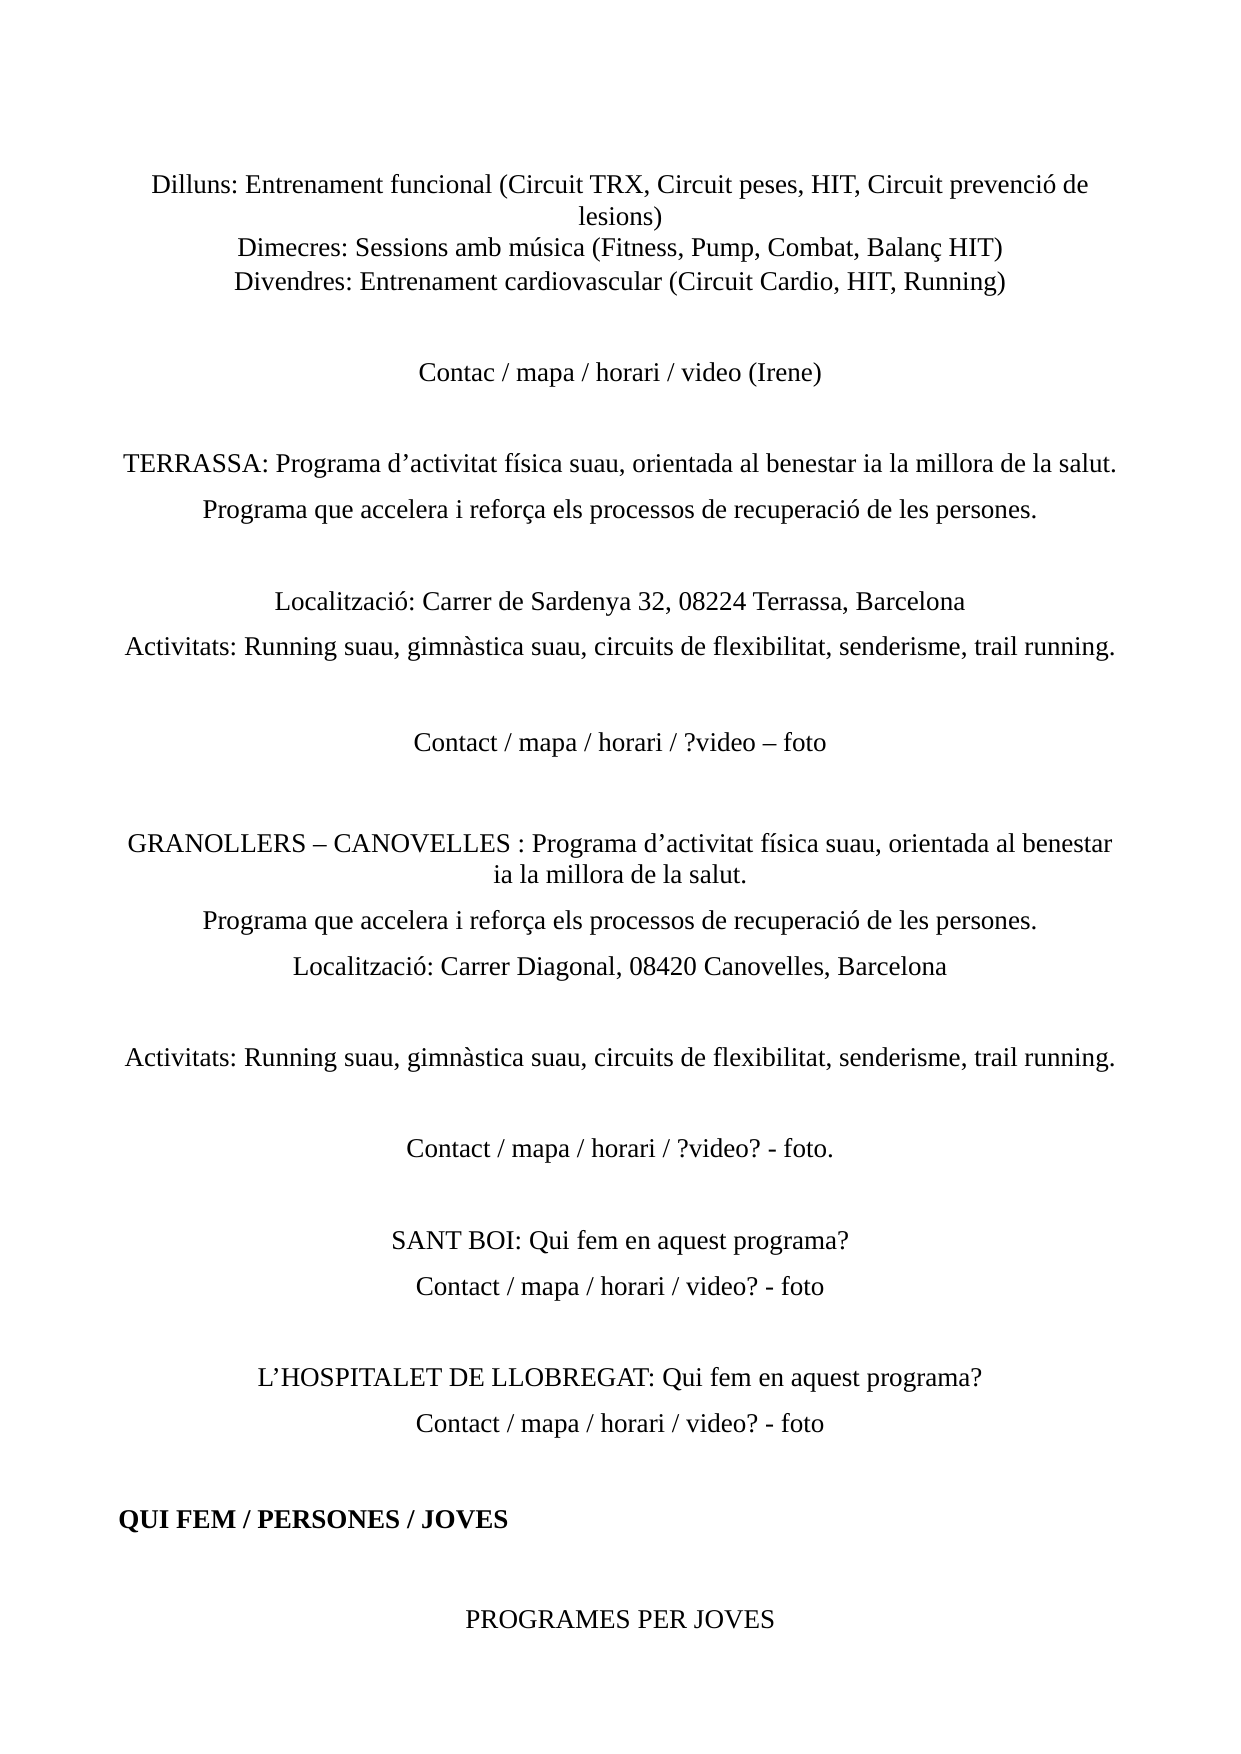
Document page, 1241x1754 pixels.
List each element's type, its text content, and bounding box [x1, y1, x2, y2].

text Contact / mapa / horari / video? - foto [118, 1270, 1122, 1301]
text Activitats: Running suau, gimnàstica suau, circuits de flexibilitat, senderisme, trail running. [118, 630, 1122, 662]
text QUI FEM / PERSONES / JOVES [118, 1503, 1122, 1534]
text Activitats: Running suau, gimnàstica suau, circuits de flexibilitat, senderisme, trail running. [118, 1041, 1122, 1072]
text Contact / mapa / horari / ?video – foto [118, 726, 1122, 758]
text Divendres: Entrenament cardiovascular (Circuit Cardio, HIT, Running) [118, 264, 1122, 296]
text TERRASSA: Programa d’activitat física suau, orientada al benestar ia la millora de la salut. [118, 447, 1122, 479]
text Localització: Carrer de Sardenya 32, 08224 Terrassa, Barcelona [118, 585, 1122, 616]
text SANT BOI: Qui fem en aquest programa? [118, 1224, 1122, 1255]
text PROGRAMES PER JOVES [118, 1604, 1122, 1635]
text Localització: Carrer Diagonal, 08420 Canovelles, Barcelona [118, 950, 1122, 981]
text Contact / mapa / horari / ?video? - foto. [118, 1133, 1122, 1164]
text Programa que accelera i reforça els processos de recuperació de les persones. [118, 904, 1122, 935]
text Dimecres: Sessions amb música (Fitness, Pump, Combat, Balanç HIT) [118, 231, 1122, 262]
text Programa que accelera i reforça els processos de recuperació de les persones. [118, 493, 1122, 524]
text Dilluns: Entrenament funcional (Circuit TRX, Circuit peses, HIT, Circuit prevenció de lesions) [118, 168, 1122, 231]
text GRANOLLERS – CANOVELLES : Programa d’activitat física suau, orientada al benestar ia la millora de la salut. [118, 827, 1122, 889]
text L’HOSPITALET DE LLOBREGAT: Qui fem en aquest programa? [118, 1361, 1122, 1392]
text Contact / mapa / horari / video? - foto [118, 1407, 1122, 1438]
text Contac / mapa / horari / video (Irene) [118, 356, 1122, 387]
